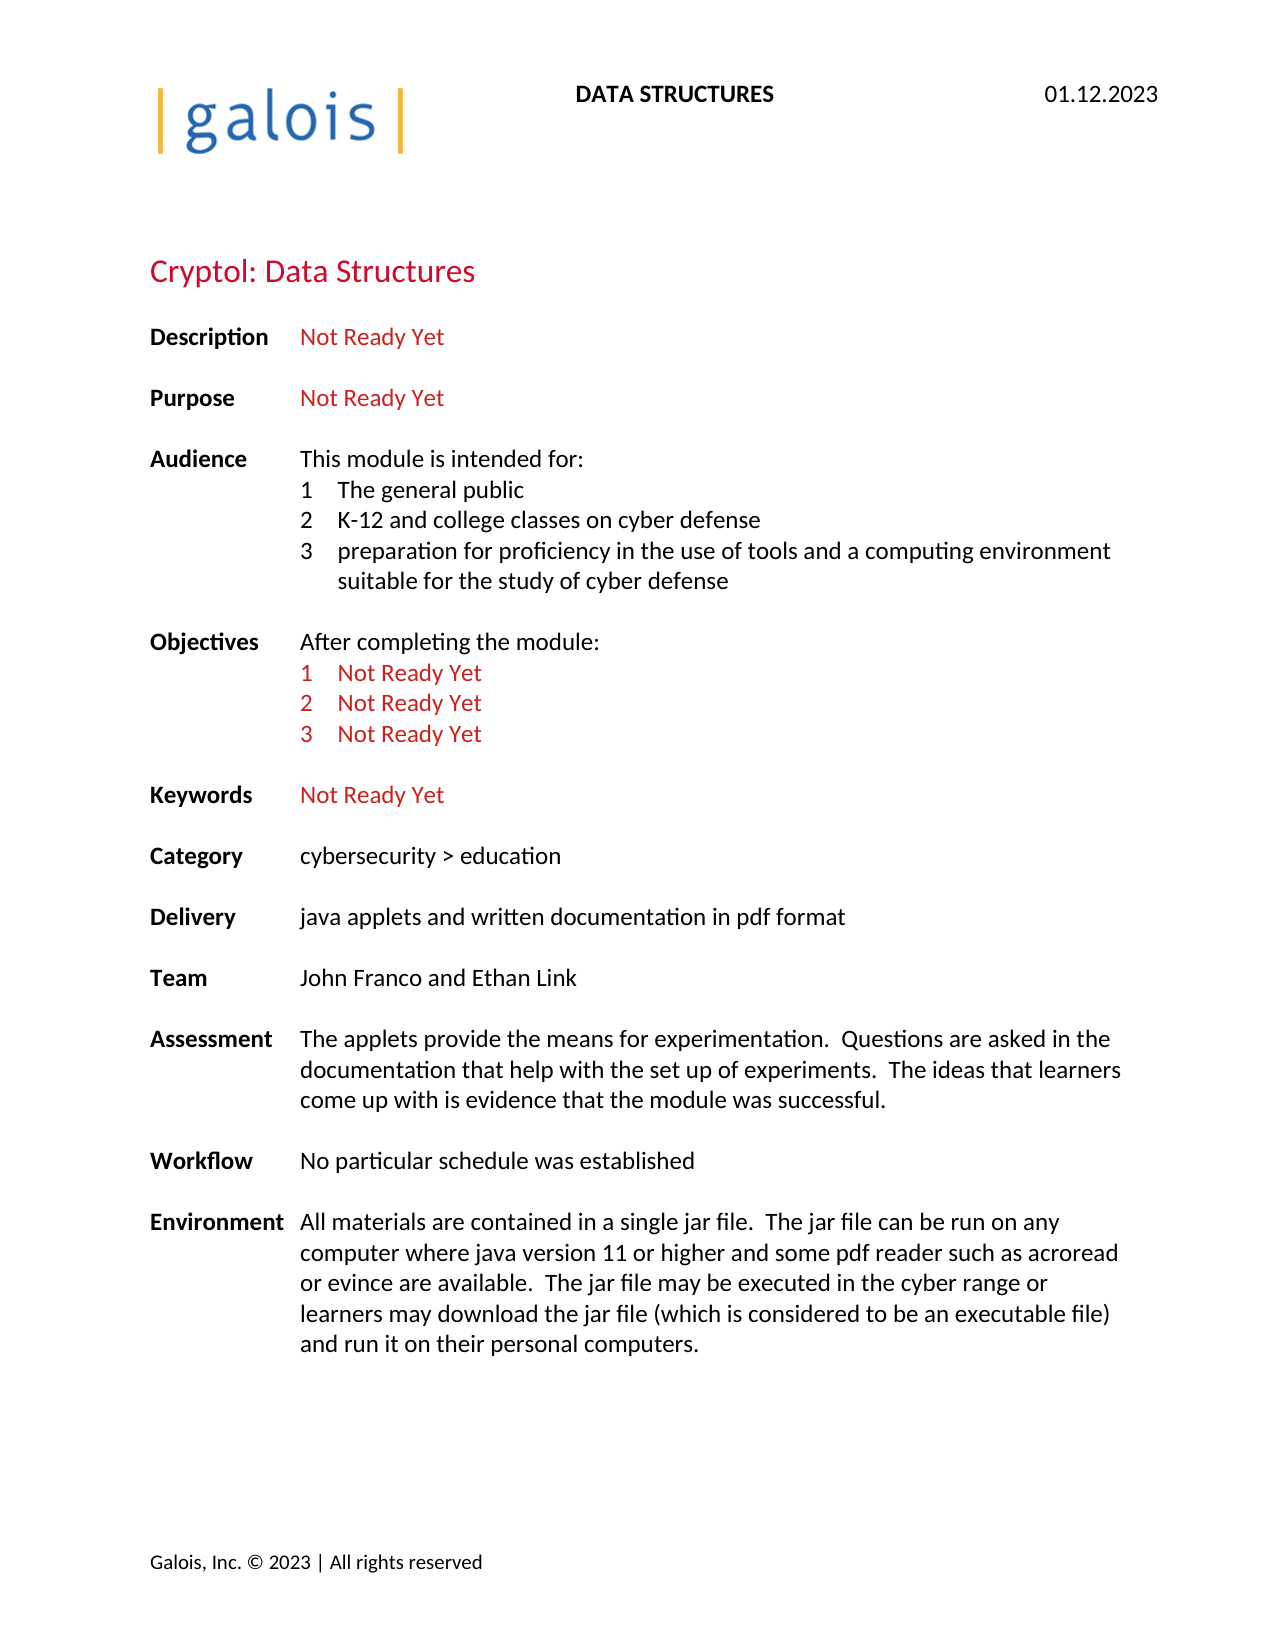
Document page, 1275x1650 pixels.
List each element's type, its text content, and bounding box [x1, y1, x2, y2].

text Assessment The applets provide the means for experimentation. Questions are asked in the documentation that help with the set up of experiments. The ideas that learners come up with is evidence that the module was successful. [150, 1023, 1125, 1115]
text Purpose Not Ready Yet [150, 382, 1125, 413]
subtitle Cryptol: Data Structures [150, 250, 1125, 291]
text Audience This module is intended for: [150, 443, 1125, 474]
text Environment All materials are contained in a single jar file. The jar file can be run on any computer where java version 11 or higher and some pdf reader such as acroread or evince are available. The jar file may be executed in the cyber range or learners may download the jar file (which is considered to be an executable file) and run it on their personal computers. [150, 1206, 1125, 1359]
list Not Ready Yet [300, 687, 1125, 718]
text Team John Franco and Ethan Link [150, 962, 1125, 993]
text Category cybersecurity > education [150, 840, 1125, 871]
list preparation for proficiency in the use of tools and a computing environment suitable for the study of cyber defense [300, 535, 1125, 596]
list The general public [300, 474, 1125, 504]
list K-12 and college classes on cyber defense [300, 504, 1125, 535]
list Not Ready Yet [300, 718, 1125, 748]
picture [152, 75, 410, 169]
text Delivery java applets and written documentation in pdf format [150, 901, 1125, 932]
text Keywords Not Ready Yet [150, 779, 1125, 809]
text Workflow No particular schedule was established [150, 1145, 1125, 1176]
text Objectives After completing the module: [150, 626, 1125, 657]
text Description Not Ready Yet [150, 321, 1125, 352]
list Not Ready Yet [300, 657, 1125, 687]
